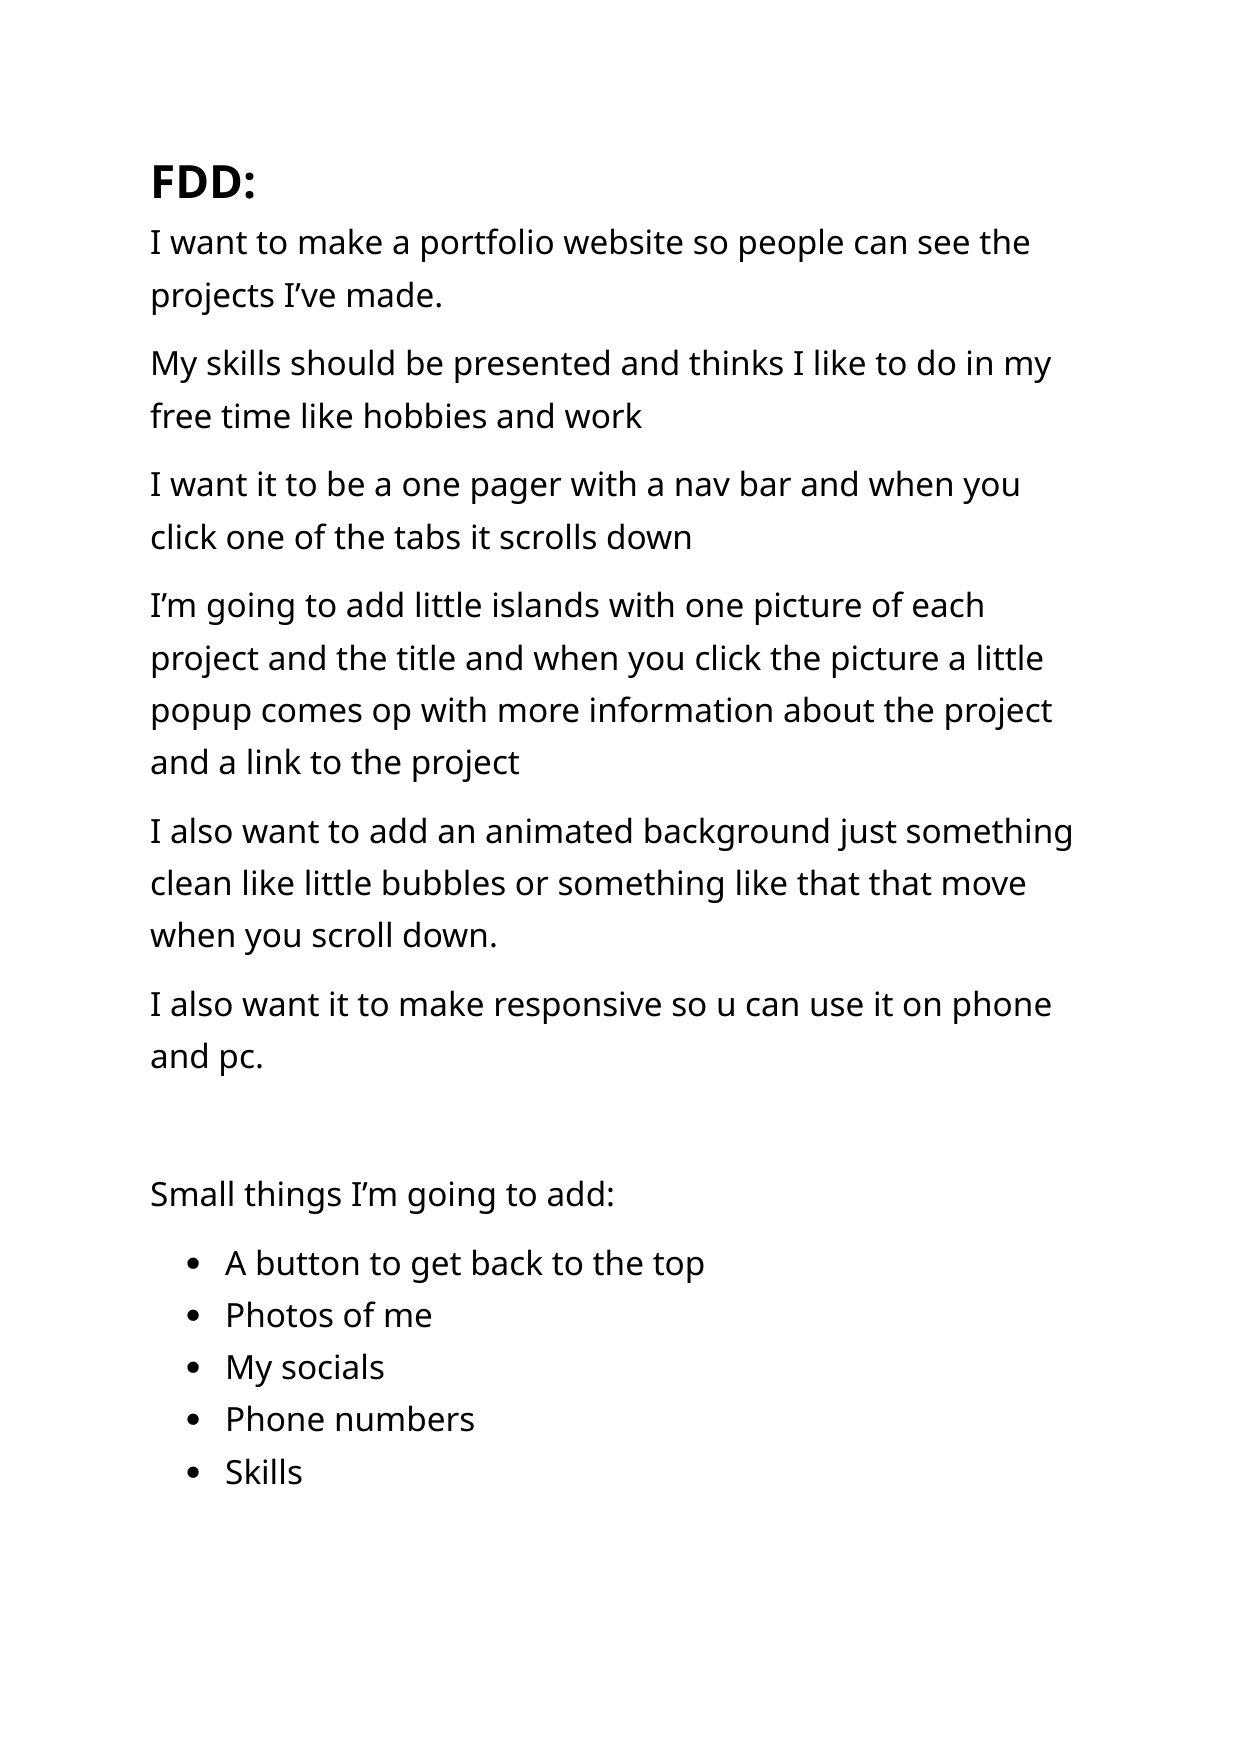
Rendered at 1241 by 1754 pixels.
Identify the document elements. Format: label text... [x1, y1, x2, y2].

text I’m going to add little islands with one picture of each project and the title and when you click the picture a little popup comes op with more information about the project and a link to the project [150, 582, 1090, 784]
text My skills should be presented and thinks I like to do in my free time like hobbies and work [150, 340, 1090, 438]
list Phone numbers [187, 1396, 1090, 1442]
list Skills [187, 1448, 1090, 1494]
list A button to get back to the top [187, 1240, 1090, 1285]
text I want it to be a one pager with a nav bar and when you click one of the tabs it scrolls down [150, 461, 1090, 559]
list Photos of me [187, 1292, 1090, 1337]
text Small things I’m going to add: [150, 1171, 1090, 1216]
text FDD: I want to make a portfolio website so people can see the projects I’ve made. [150, 150, 1090, 317]
list My socials [187, 1344, 1090, 1389]
text I also want it to make responsive so u can use it on phone and pc. [150, 981, 1090, 1078]
text I also want to add an animated background just something clean like little bubbles or something like that that move when you scroll down. [150, 808, 1090, 957]
